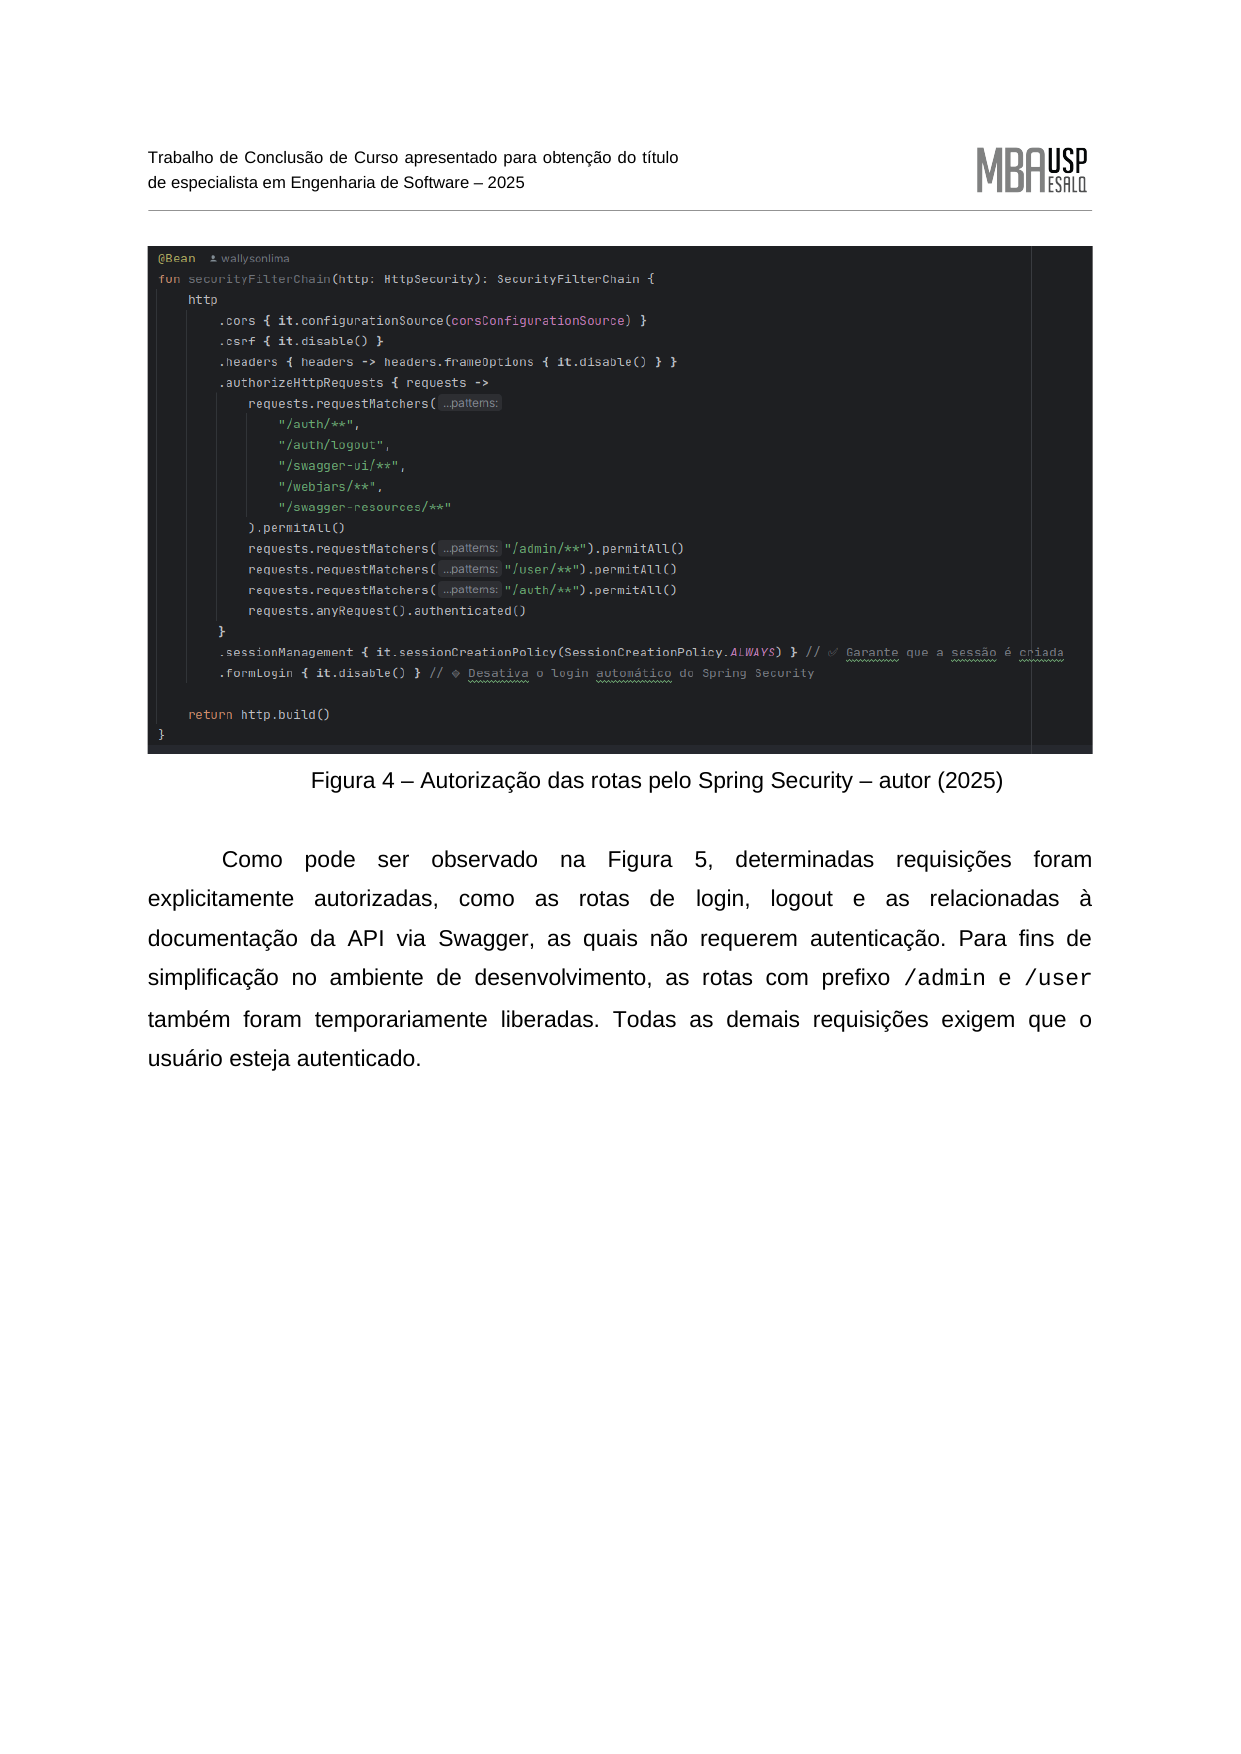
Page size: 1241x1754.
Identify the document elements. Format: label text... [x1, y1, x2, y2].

picture [972, 146, 1092, 195]
list Figura 4 – Autorização das rotas pelo Spring Security – autor (2025) [148, 754, 1092, 793]
picture [147, 246, 1093, 754]
text Como pode ser observado na Figura 5, determinadas requisições foram explicitamente autorizadas, como as rotas de login, logout e as relacionadas à documentação da API via Swagger, as quais não requerem autenticação. Para fins de simplificação no ambiente de desenvolvimento, as rotas com prefixo /admin e /user também foram temporariamente liberadas. Todas as demais requisições exigem que o usuário esteja autenticado. [148, 846, 1092, 1071]
